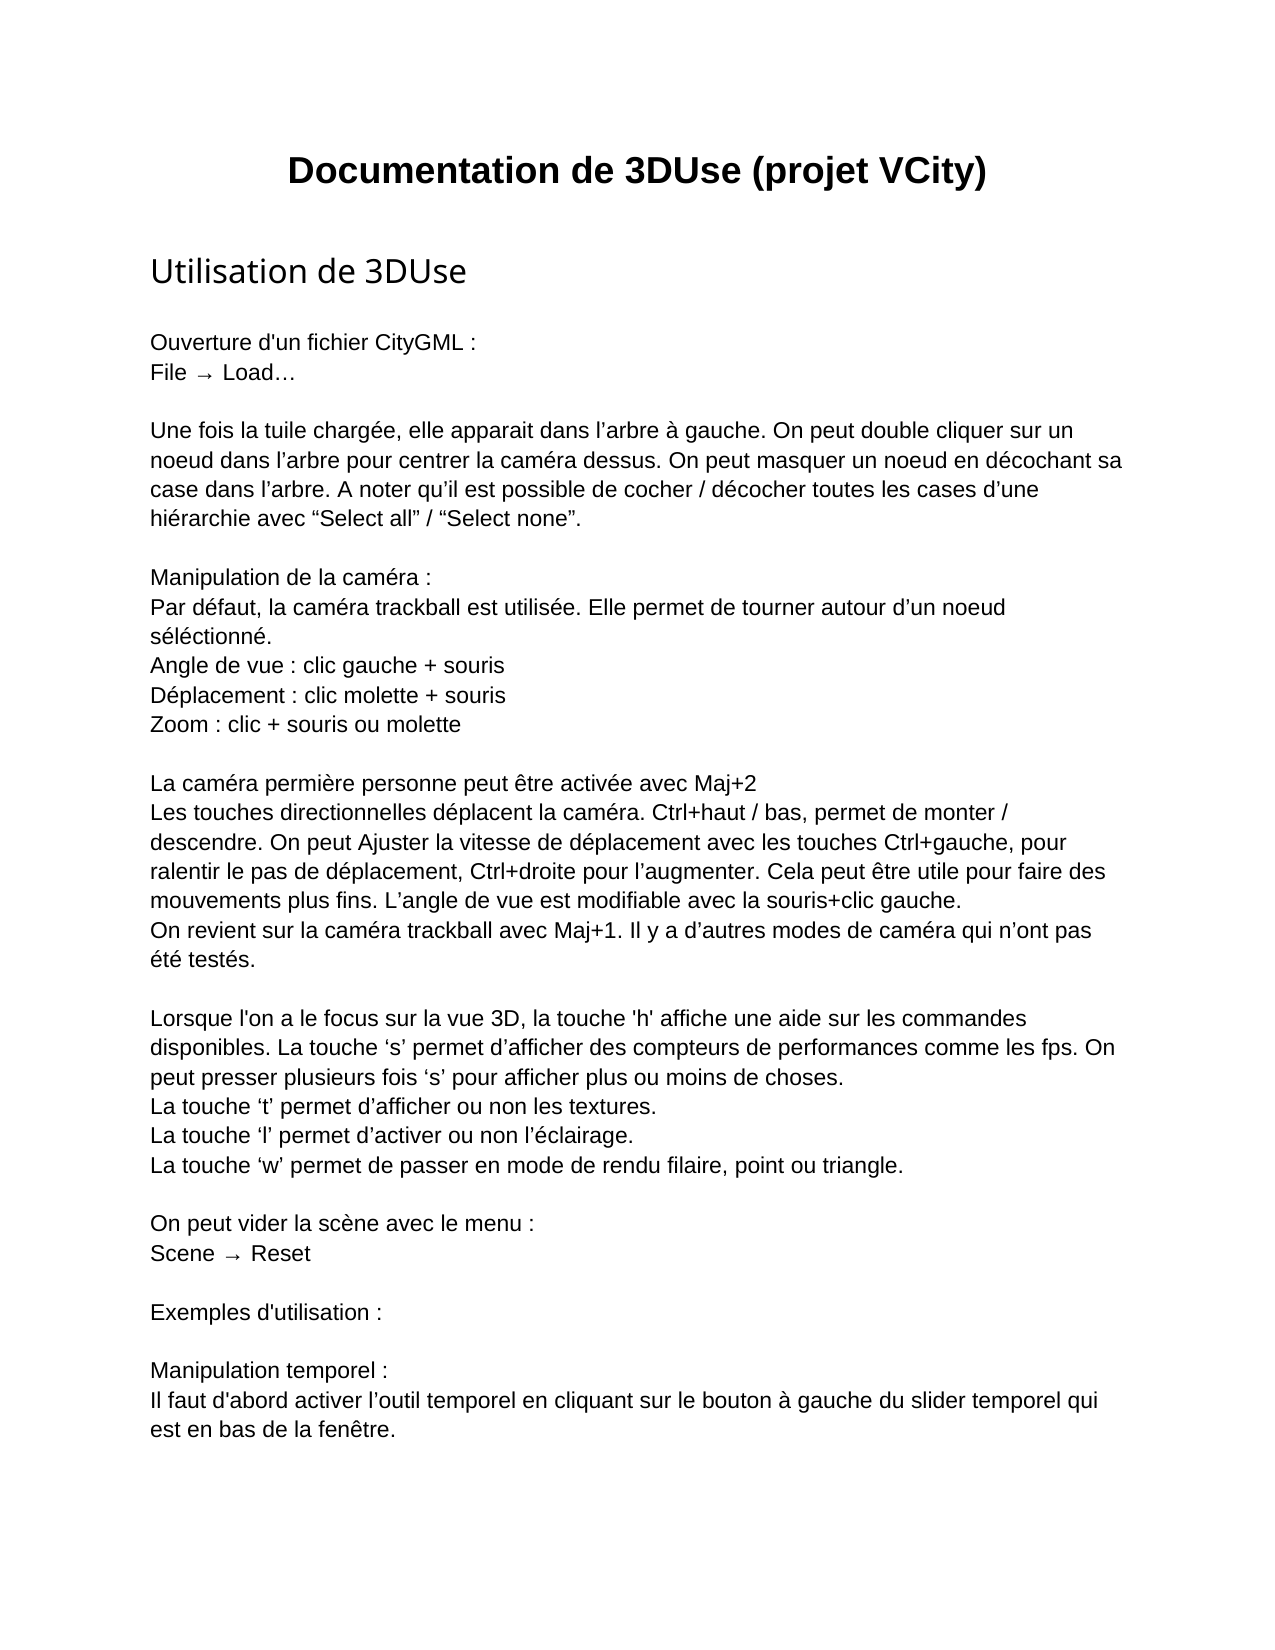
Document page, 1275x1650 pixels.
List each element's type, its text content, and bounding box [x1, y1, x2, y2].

text La touche ‘w’ permet de passer en mode de rendu filaire, point ou triangle. [150, 1152, 1125, 1178]
text Manipulation temporel : [150, 1358, 1125, 1384]
text Documentation de 3DUse (projet VCity) [150, 150, 1125, 192]
text La caméra permière personne peut être activée avec Maj+2 [150, 771, 1125, 796]
text Zoom : clic + souris ou molette [150, 712, 1125, 737]
text Déplacement : clic molette + souris [150, 682, 1125, 708]
text Scene → Reset [150, 1241, 1125, 1266]
text Les touches directionnelles déplacent la caméra. Ctrl+haut / bas, permet de monter / descendre. On peut Ajuster la vitesse de déplacement avec les touches Ctrl+gauche, pour ralentir le pas de déplacement, Ctrl+droite pour l’augmenter. Cela peut être utile pour faire des mouvements plus fins. L’angle de vue est modifiable avec la souris+clic gauche. [150, 800, 1125, 914]
text On revient sur la caméra trackball avec Maj+1. Il y a d’autres modes de caméra qui n’ont pas été testés. [150, 917, 1125, 972]
text Lorsque l'on a le focus sur la vue 3D, la touche 'h' affiche une aide sur les commandes disponibles. La touche ‘s’ permet d’afficher des compteurs de performances comme les fps. On peut presser plusieurs fois ‘s’ pour afficher plus ou moins de choses. [150, 1006, 1125, 1090]
text On peut vider la scène avec le menu : [150, 1211, 1125, 1237]
text La touche ‘t’ permet d’afficher ou non les textures. [150, 1094, 1125, 1119]
text Angle de vue : clic gauche + souris [150, 653, 1125, 679]
text Une fois la tuile chargée, elle apparait dans l’arbre à gauche. On peut double cliquer sur un noeud dans l’arbre pour centrer la caméra dessus. On peut masquer un noeud en décochant sa case dans l’arbre. A noter qu’il est possible de cocher / décocher toutes les cases d’une hiérarchie avec “Select all” / “Select none”. [150, 418, 1125, 532]
text File → Load… [150, 359, 1125, 385]
text Ouverture d'un fichier CityGML : [150, 330, 1125, 356]
text Exemples d'utilisation : [150, 1299, 1125, 1325]
text Par défaut, la caméra trackball est utilisée. Elle permet de tourner autour d’un noeud séléctionné. [150, 594, 1125, 649]
subtitle Utilisation de 3DUse [150, 248, 1125, 294]
text La touche ‘l’ permet d’activer ou non l’éclairage. [150, 1123, 1125, 1149]
text Manipulation de la caméra : [150, 565, 1125, 591]
text Il faut d'abord activer l’outil temporel en cliquant sur le bouton à gauche du slider temporel qui est en bas de la fenêtre. [150, 1387, 1125, 1442]
